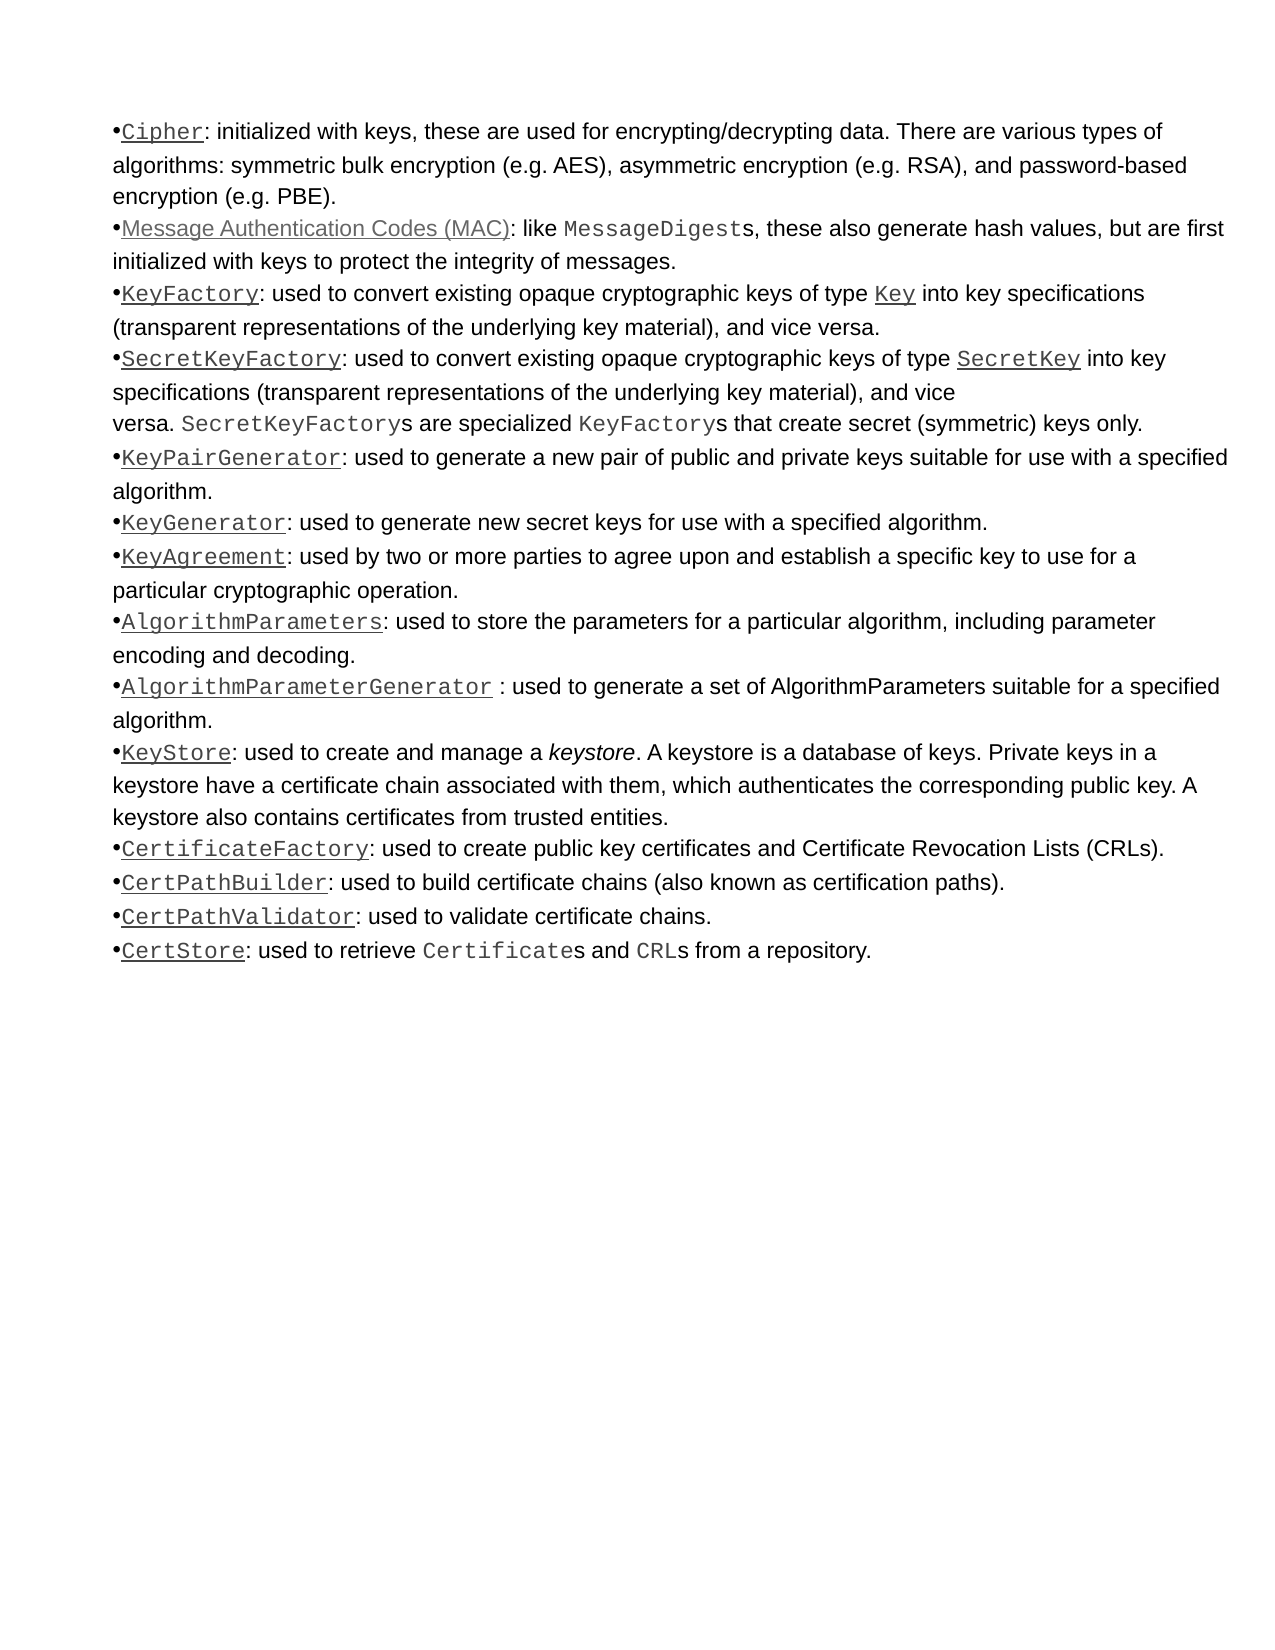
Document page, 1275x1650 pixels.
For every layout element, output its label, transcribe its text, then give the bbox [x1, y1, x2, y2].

list AlgorithmParameters: used to store the parameters for a particular algorithm, including parameter encoding and decoding. [92, 608, 1234, 668]
list Cipher: initialized with keys, these are used for encrypting/decrypting data. There are various types of algorithms: symmetric bulk encryption (e.g. AES), asymmetric encryption (e.g. RSA), and password-based encryption (e.g. PBE). [92, 118, 1234, 209]
list KeyPairGenerator: used to generate a new pair of public and private keys suitable for use with a specified algorithm. [92, 444, 1234, 504]
list KeyFactory: used to convert existing opaque cryptographic keys of type Key into key specifications (transparent representations of the underlying key material), and vice versa. [92, 280, 1234, 340]
list KeyGenerator: used to generate new secret keys for use with a specified algorithm. [92, 509, 1234, 537]
list KeyAgreement: used by two or more parties to agree upon and establish a specific key to use for a particular cryptographic operation. [92, 543, 1234, 603]
list CertPathValidator: used to validate certificate chains. [92, 903, 1234, 931]
list CertStore: used to retrieve Certificates and CRLs from a repository. [92, 937, 1234, 965]
list AlgorithmParameterGenerator : used to generate a set of AlgorithmParameters suitable for a specified algorithm. [92, 673, 1234, 733]
list KeyStore: used to create and manage a keystore. A keystore is a database of keys. Private keys in a keystore have a certificate chain associated with them, which authenticates the corresponding public key. A keystore also contains certificates from trusted entities. [92, 738, 1234, 830]
list SecretKeyFactory: used to convert existing opaque cryptographic keys of type SecretKey into key specifications (transparent representations of the underlying key material), and vice versa. SecretKeyFactorys are specialized KeyFactorys that create secret (symmetric) keys only. [92, 345, 1234, 438]
list Message Authentication Codes (MAC): like MessageDigests, these also generate hash values, but are first initialized with keys to protect the integrity of messages. [92, 215, 1234, 275]
list CertificateFactory: used to create public key certificates and Certificate Revocation Lists (CRLs). [92, 835, 1234, 863]
list CertPathBuilder: used to build certificate chains (also known as certification paths). [92, 869, 1234, 897]
